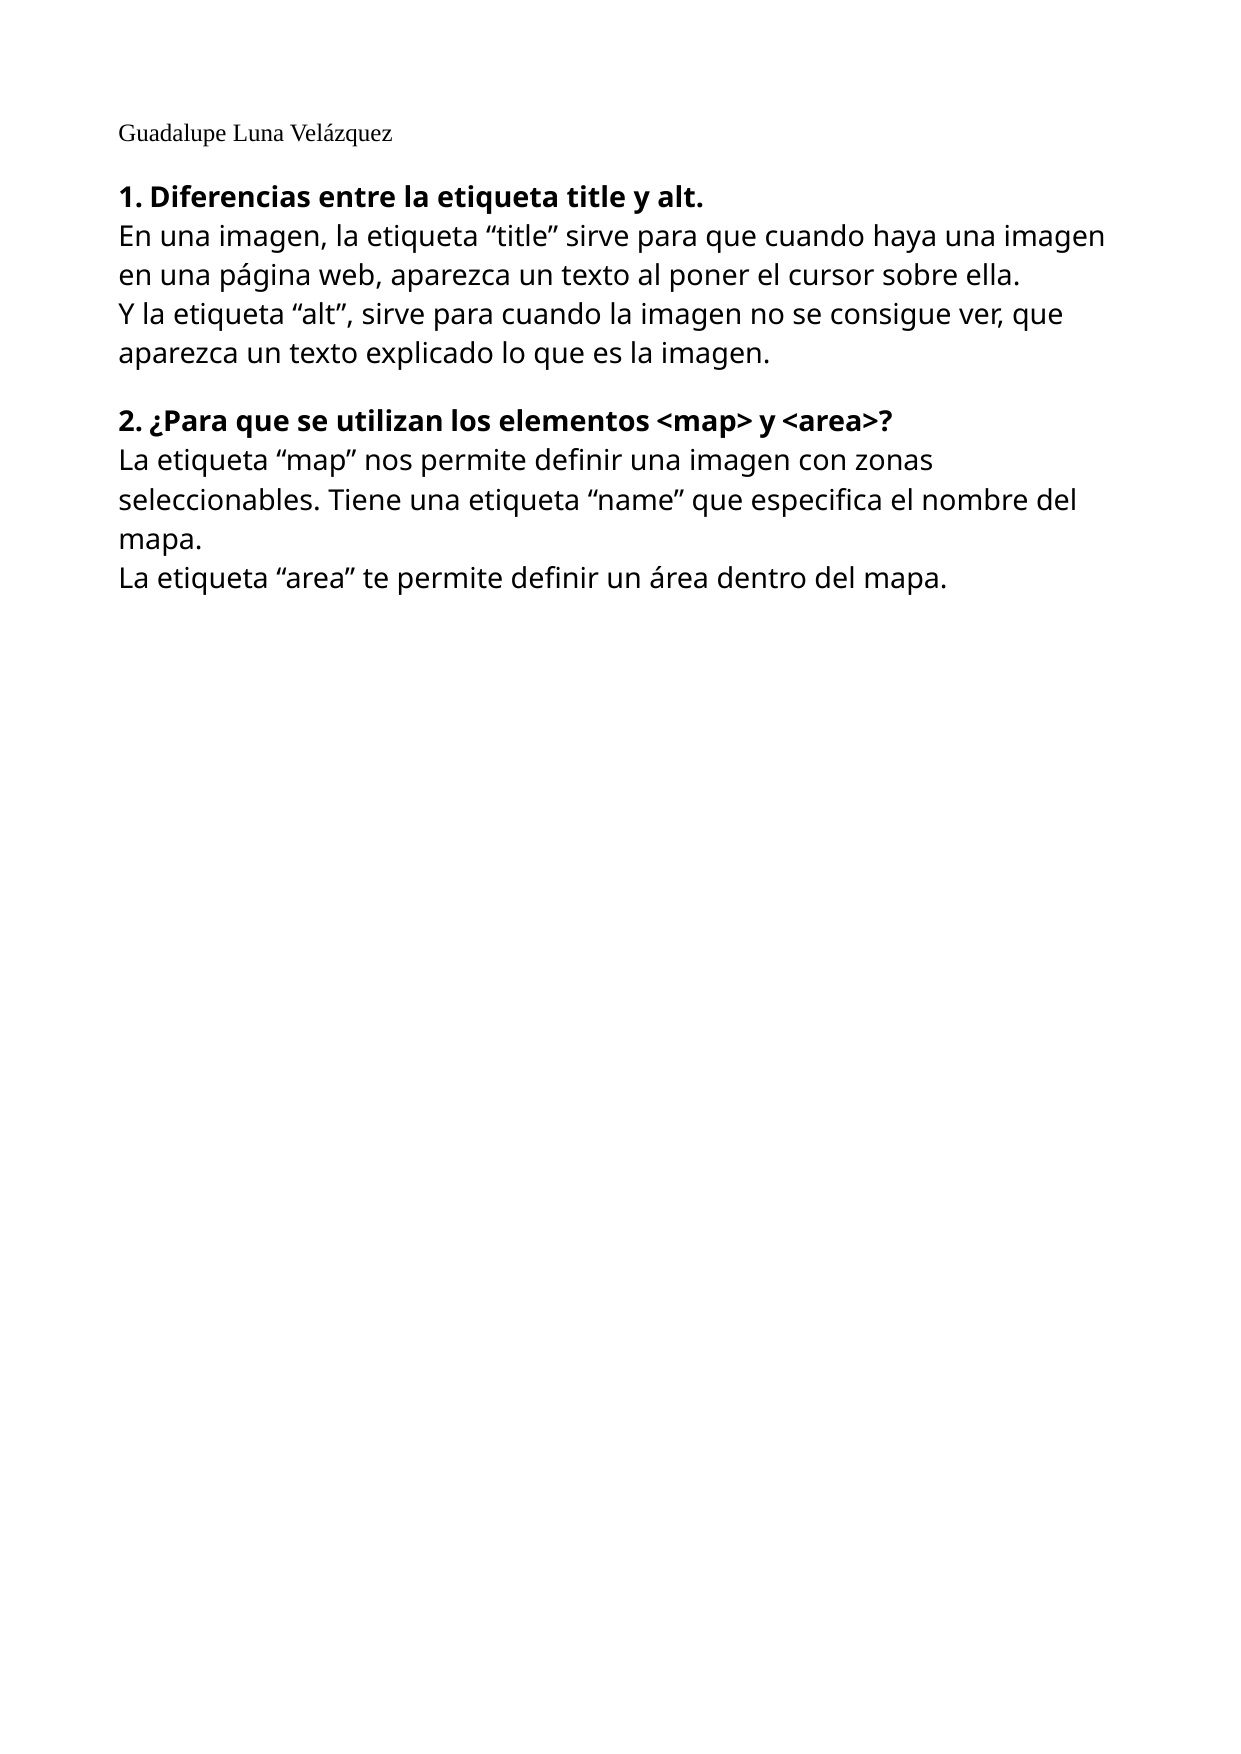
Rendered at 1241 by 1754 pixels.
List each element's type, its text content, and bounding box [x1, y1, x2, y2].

text 2. ¿Para que se utilizan los elementos <map> y <area>? [118, 372, 1122, 440]
text En una imagen, la etiqueta “title” sirve para que cuando haya una imagen en una página web, aparezca un texto al poner el cursor sobre ella. [118, 216, 1122, 294]
text La etiqueta “map” nos permite definir una imagen con zonas seleccionables. Tiene una etiqueta “name” que especifica el nombre del mapa. [118, 440, 1122, 558]
text 1. Diferencias entre la etiqueta title y alt. [118, 176, 1122, 216]
text Y la etiqueta “alt”, sirve para cuando la imagen no se consigue ver, que aparezca un texto explicado lo que es la imagen. [118, 294, 1122, 372]
text La etiqueta “area” te permite definir un área dentro del mapa. [118, 558, 1122, 597]
